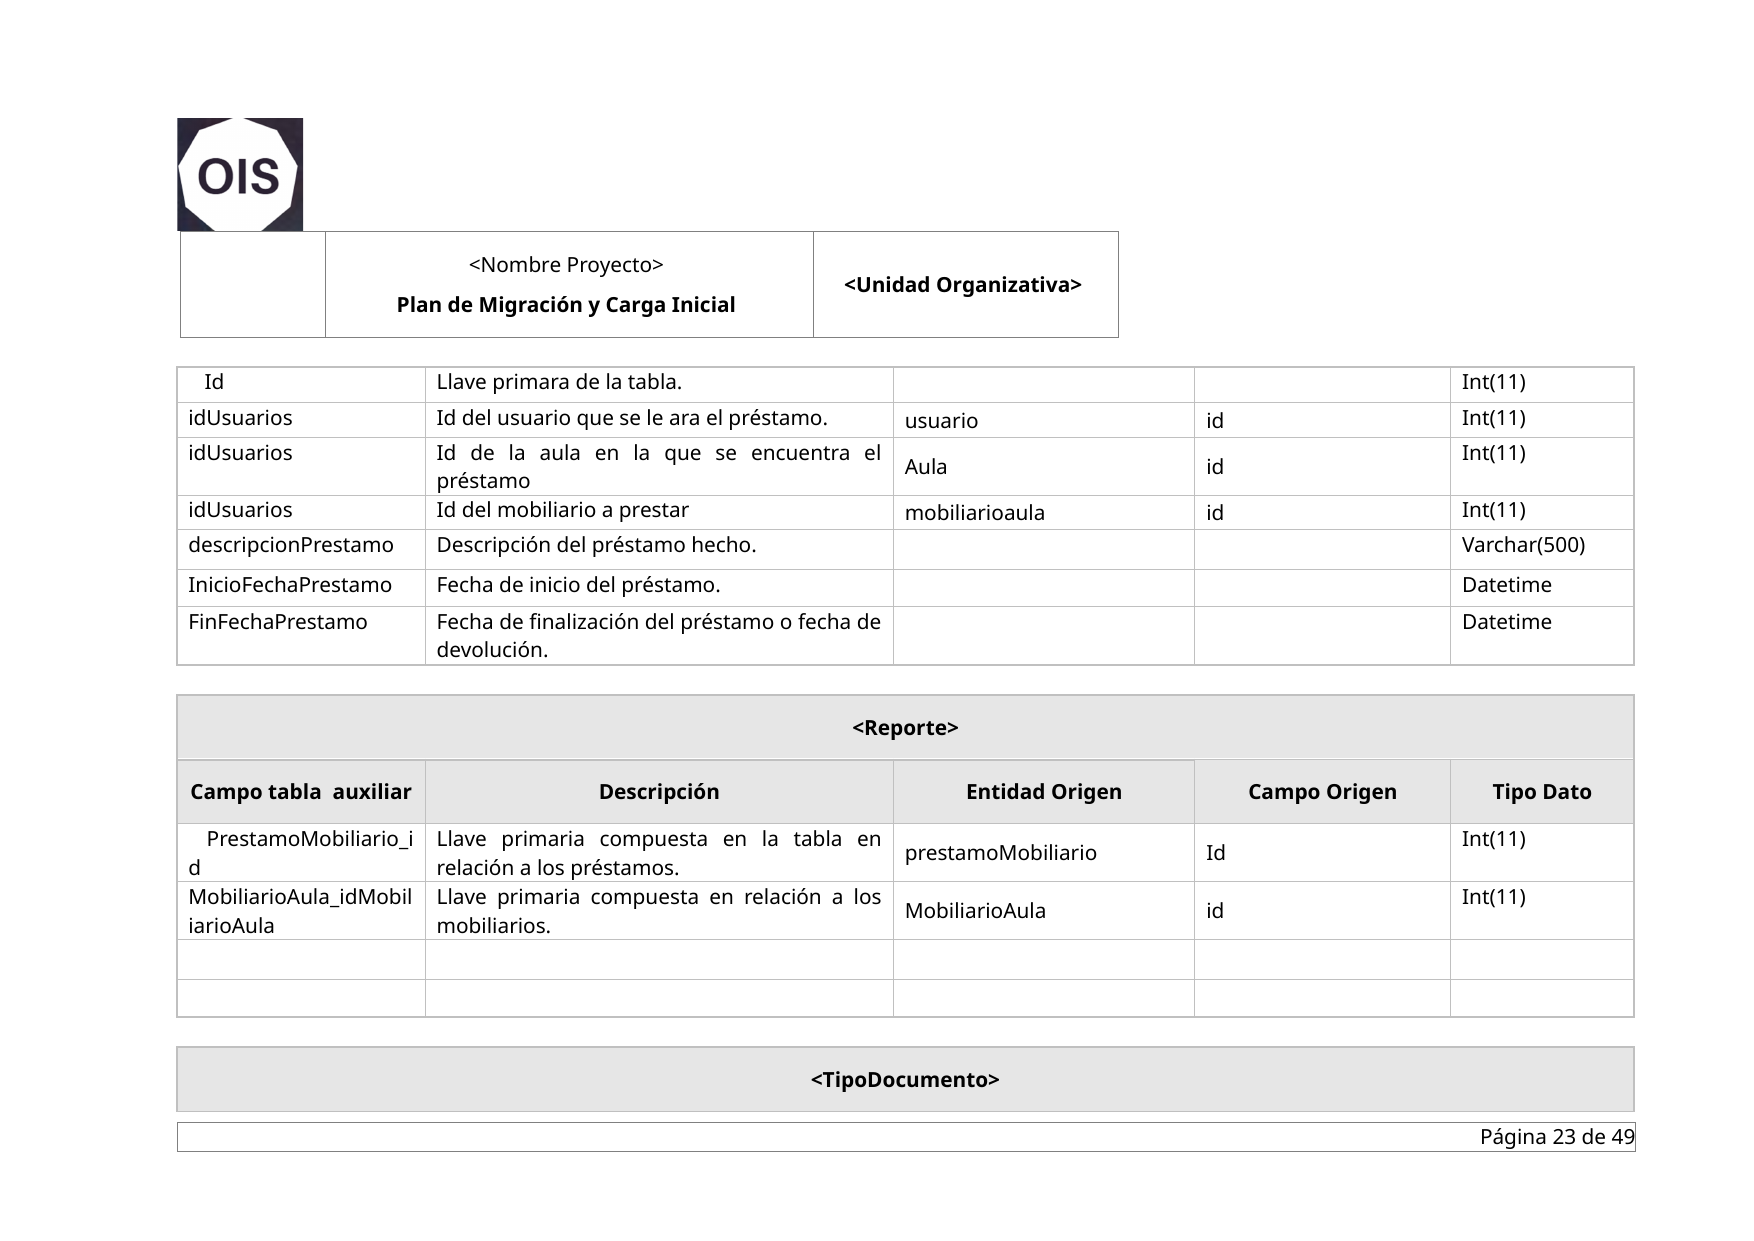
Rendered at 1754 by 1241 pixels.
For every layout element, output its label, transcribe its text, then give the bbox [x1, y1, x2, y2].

table_cell [894, 570, 1194, 606]
table_cell [426, 940, 893, 979]
table_cell Campo tabla auxiliar [178, 761, 425, 823]
table_header <Reporte> [178, 696, 1633, 758]
table_cell Int(11) [1451, 882, 1633, 939]
table_cell Datetime [1451, 570, 1633, 606]
table_cell Llave primara de la tabla. [426, 368, 893, 402]
table_cell Id de la aula en la que se encuentra el préstamo [426, 438, 893, 494]
table_cell [1195, 940, 1450, 979]
table_cell [894, 607, 1194, 664]
table_cell MobiliarioAula [894, 882, 1194, 939]
table_cell id [1195, 403, 1450, 437]
table_cell MobiliarioAula_idMobiliarioAula [178, 882, 425, 939]
table_cell [1195, 980, 1450, 1016]
table_cell Descripción del préstamo hecho. [426, 530, 893, 569]
table_cell idUsuarios [178, 403, 425, 437]
table_cell Datetime [1451, 607, 1633, 664]
table_cell prestamoMobiliario [894, 824, 1194, 881]
table_cell idUsuarios [178, 496, 425, 529]
table_cell Id [1195, 824, 1450, 881]
table_cell Varchar(500) [1451, 530, 1633, 569]
table_cell FinFechaPrestamo [178, 607, 425, 664]
table_cell [894, 940, 1194, 979]
table_cell Id del mobiliario a prestar [426, 496, 893, 529]
table_cell id [1195, 438, 1450, 494]
table_cell Descripción [426, 761, 893, 823]
table_cell [178, 980, 425, 1016]
table_cell [1195, 368, 1450, 402]
table_cell descripcionPrestamo [178, 530, 425, 569]
table_cell id [1195, 882, 1450, 939]
table_cell Llave primaria compuesta en relación a los mobiliarios. [426, 882, 893, 939]
table_cell [1195, 570, 1450, 606]
table_cell idUsuarios [178, 438, 425, 494]
table_cell Llave primaria compuesta en la tabla en relación a los préstamos. [426, 824, 893, 881]
table_cell PrestamoMobiliario_id [178, 824, 425, 881]
table_cell [1451, 980, 1633, 1016]
table_cell Int(11) [1451, 368, 1633, 402]
table_cell usuario [894, 403, 1194, 437]
table_cell Tipo Dato [1451, 760, 1633, 823]
table_cell Fecha de inicio del préstamo. [426, 570, 893, 606]
table_cell Entidad Origen [894, 761, 1194, 823]
table_cell Aula [894, 438, 1194, 494]
table_cell Id [178, 368, 425, 402]
table_cell Id del usuario que se le ara el préstamo. [426, 403, 893, 437]
table_header <TipoDocumento> [178, 1048, 1633, 1111]
table_cell [1451, 940, 1633, 979]
table_cell Fecha de finalización del préstamo o fecha de devolución. [426, 607, 893, 664]
table_cell [894, 530, 1194, 569]
table_cell InicioFechaPrestamo [178, 570, 425, 606]
table_cell id [1195, 496, 1450, 529]
table_cell Int(11) [1451, 496, 1633, 529]
table_cell Campo Origen [1195, 760, 1450, 823]
table_cell [178, 940, 425, 979]
table_cell mobiliarioaula [894, 496, 1194, 529]
table_cell Int(11) [1451, 403, 1633, 437]
table_cell Int(11) [1451, 438, 1633, 494]
table_cell Int(11) [1451, 824, 1633, 881]
table_cell [894, 368, 1194, 402]
table_cell [1195, 607, 1450, 664]
table_cell [894, 980, 1194, 1016]
table_cell [426, 980, 893, 1016]
table_cell [1195, 530, 1450, 569]
